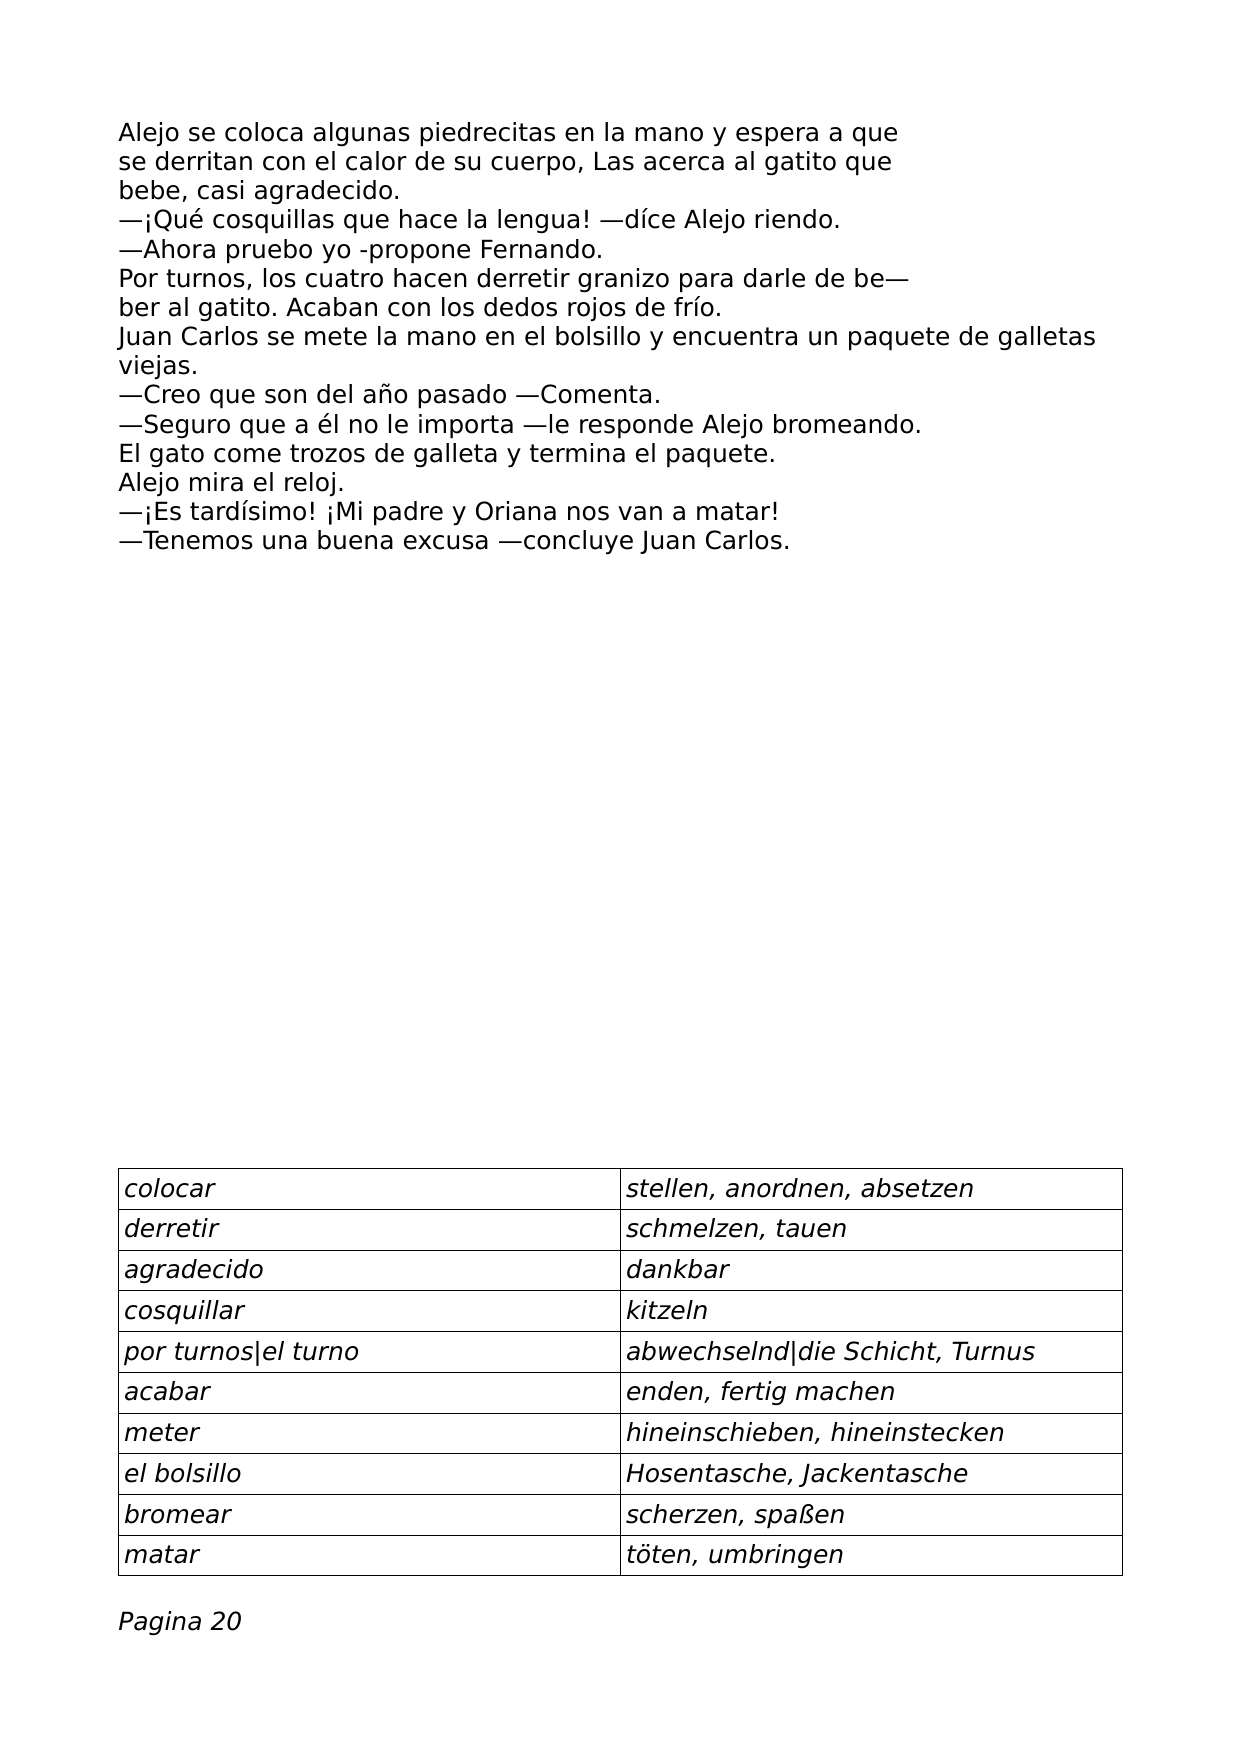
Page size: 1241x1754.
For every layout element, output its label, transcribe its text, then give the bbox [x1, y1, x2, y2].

text ber al gatito. Acaban con los dedos rojos de frío. [118, 293, 1122, 322]
text Alejo se coloca algunas piedrecitas en la mano y espera a que [118, 118, 1122, 147]
text —Ahora pruebo yo -propone Fernando. [118, 235, 1122, 264]
text —¡Qué cosquillas que hace la lengua! —díce Alejo riendo. [118, 206, 1122, 235]
text se derritan con el calor de su cuerpo, Las acerca al gatito que [118, 147, 1122, 176]
table_cell derretir [119, 1210, 620, 1249]
table_header colocar [119, 1169, 620, 1209]
table_cell enden, fertig machen [621, 1373, 1122, 1412]
table_cell schmelzen, tauen [621, 1210, 1122, 1249]
table_header stellen, anordnen, absetzen [621, 1169, 1122, 1209]
table_cell por turnos|el turno [119, 1332, 620, 1372]
text —¡Es tardísimo! ¡Mi padre y Oriana nos van a matar! [118, 497, 1122, 526]
table_cell kitzeln [621, 1291, 1122, 1331]
text Por turnos, los cuatro hacen derretir granizo para darle de be— [118, 264, 1122, 293]
text Juan Carlos se mete la mano en el bolsillo y encuentra un paquete de galletas viejas. [118, 322, 1122, 381]
table_cell abwechselnd|die Schicht, Turnus [621, 1332, 1122, 1372]
text bebe, casi agradecido. [118, 176, 1122, 206]
table_cell dankbar [621, 1251, 1122, 1290]
table_cell matar [119, 1536, 620, 1575]
table_cell meter [119, 1414, 620, 1453]
text El gato come trozos de galleta y termina el paquete. [118, 439, 1122, 468]
text —Tenemos una buena excusa —concluye Juan Carlos. [118, 526, 1122, 556]
table_cell agradecido [119, 1251, 620, 1290]
table_cell töten, umbringen [621, 1536, 1122, 1575]
text Alejo mira el reloj. [118, 468, 1122, 497]
table_cell acabar [119, 1373, 620, 1412]
table_cell cosquillar [119, 1291, 620, 1331]
table_cell scherzen, spaßen [621, 1495, 1122, 1535]
table_cell Hosentasche, Jackentasche [621, 1454, 1122, 1494]
text —Creo que son del año pasado —Comenta. [118, 381, 1122, 410]
text —Seguro que a él no le importa —le responde Alejo bromeando. [118, 410, 1122, 439]
table_cell bromear [119, 1495, 620, 1535]
table_cell hineinschieben, hineinstecken [621, 1414, 1122, 1453]
table_cell el bolsillo [119, 1454, 620, 1494]
